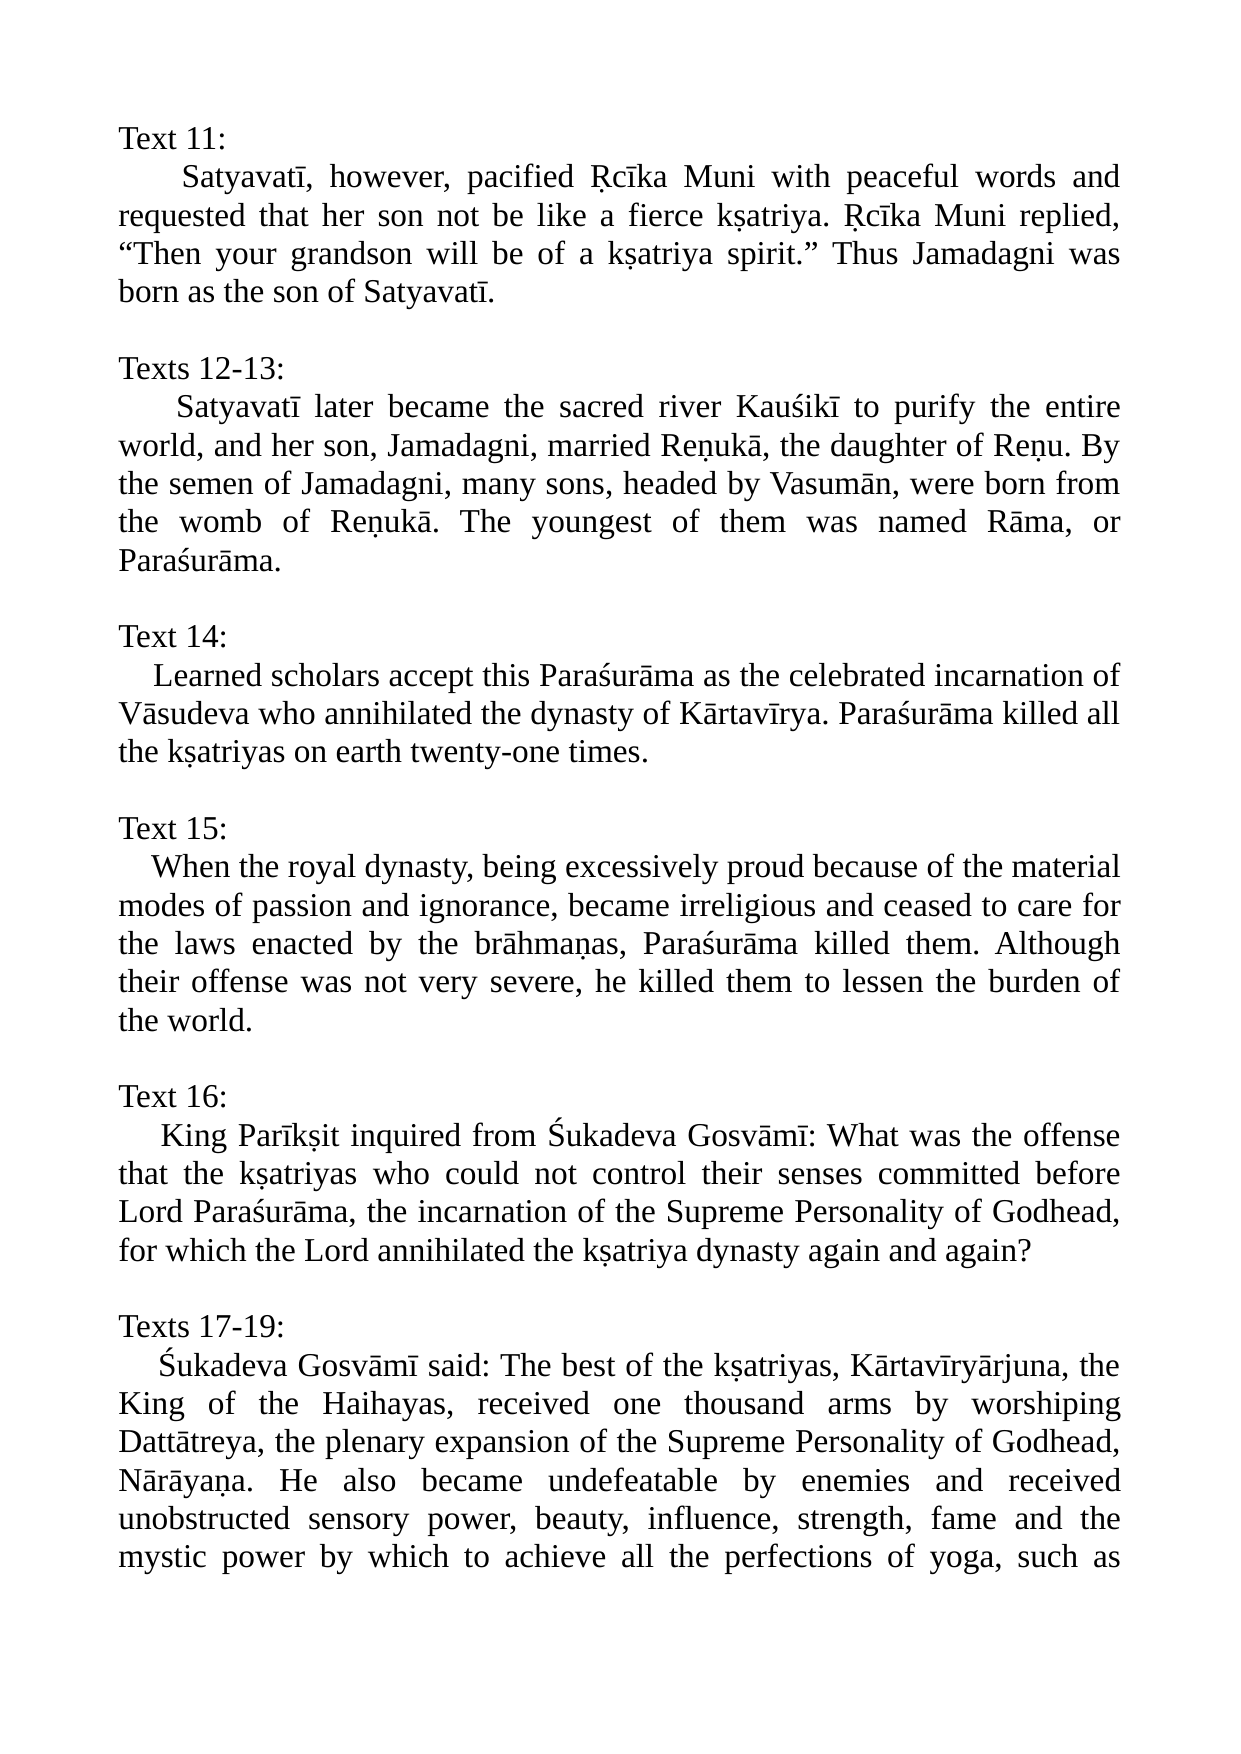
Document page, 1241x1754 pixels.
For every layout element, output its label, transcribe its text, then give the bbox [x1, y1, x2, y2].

text Text 16: [118, 1076, 1122, 1115]
text Texts 17-19: [118, 1306, 1122, 1345]
text Satyavatī later became the sacred river Kauśikī to purify the entire world, and her son, Jamadagni, married Reṇukā, the daughter of Reṇu. By the semen of Jamadagni, many sons, headed by Vasumān, were born from the womb of Reṇukā. The youngest of them was named Rāma, or Paraśurāma. [118, 386, 1122, 578]
text King Parīkṣit inquired from Śukadeva Gosvāmī: What was the offense that the kṣatriyas who could not control their senses committed before Lord Paraśurāma, the incarnation of the Supreme Personality of Godhead, for which the Lord annihilated the kṣatriya dynasty again and again? [118, 1115, 1122, 1268]
text Text 15: [118, 808, 1122, 846]
text Śukadeva Gosvāmī said: The best of the kṣatriyas, Kārtavīryārjuna, the King of the Haihayas, received one thousand arms by worshiping Dattātreya, the plenary expansion of the Supreme Personality of Godhead, Nārāyaṇa. He also became undefeatable by enemies and received unobstructed sensory power, beauty, influence, strength, fame and the mystic power by which to achieve all the perfections of yoga, such as [118, 1345, 1122, 1575]
text When the royal dynasty, being excessively proud because of the material modes of passion and ignorance, became irreligious and ceased to care for the laws enacted by the brāhmaṇas, Paraśurāma killed them. Although their offense was not very severe, he killed them to lessen the burden of the world. [118, 846, 1122, 1038]
text Learned scholars accept this Paraśurāma as the celebrated incarnation of Vāsudeva who annihilated the dynasty of Kārtavīrya. Paraśurāma killed all the kṣatriyas on earth twenty-one times. [118, 655, 1122, 770]
text Texts 12-13: [118, 348, 1122, 386]
text Satyavatī, however, pacified Ṛcīka Muni with peaceful words and requested that her son not be like a fierce kṣatriya. Ṛcīka Muni replied, “Then your grandson will be of a kṣatriya spirit.” Thus Jamadagni was born as the son of Satyavatī. [118, 156, 1122, 310]
text Text 14: [118, 616, 1122, 655]
text Text 11: [118, 118, 1122, 156]
